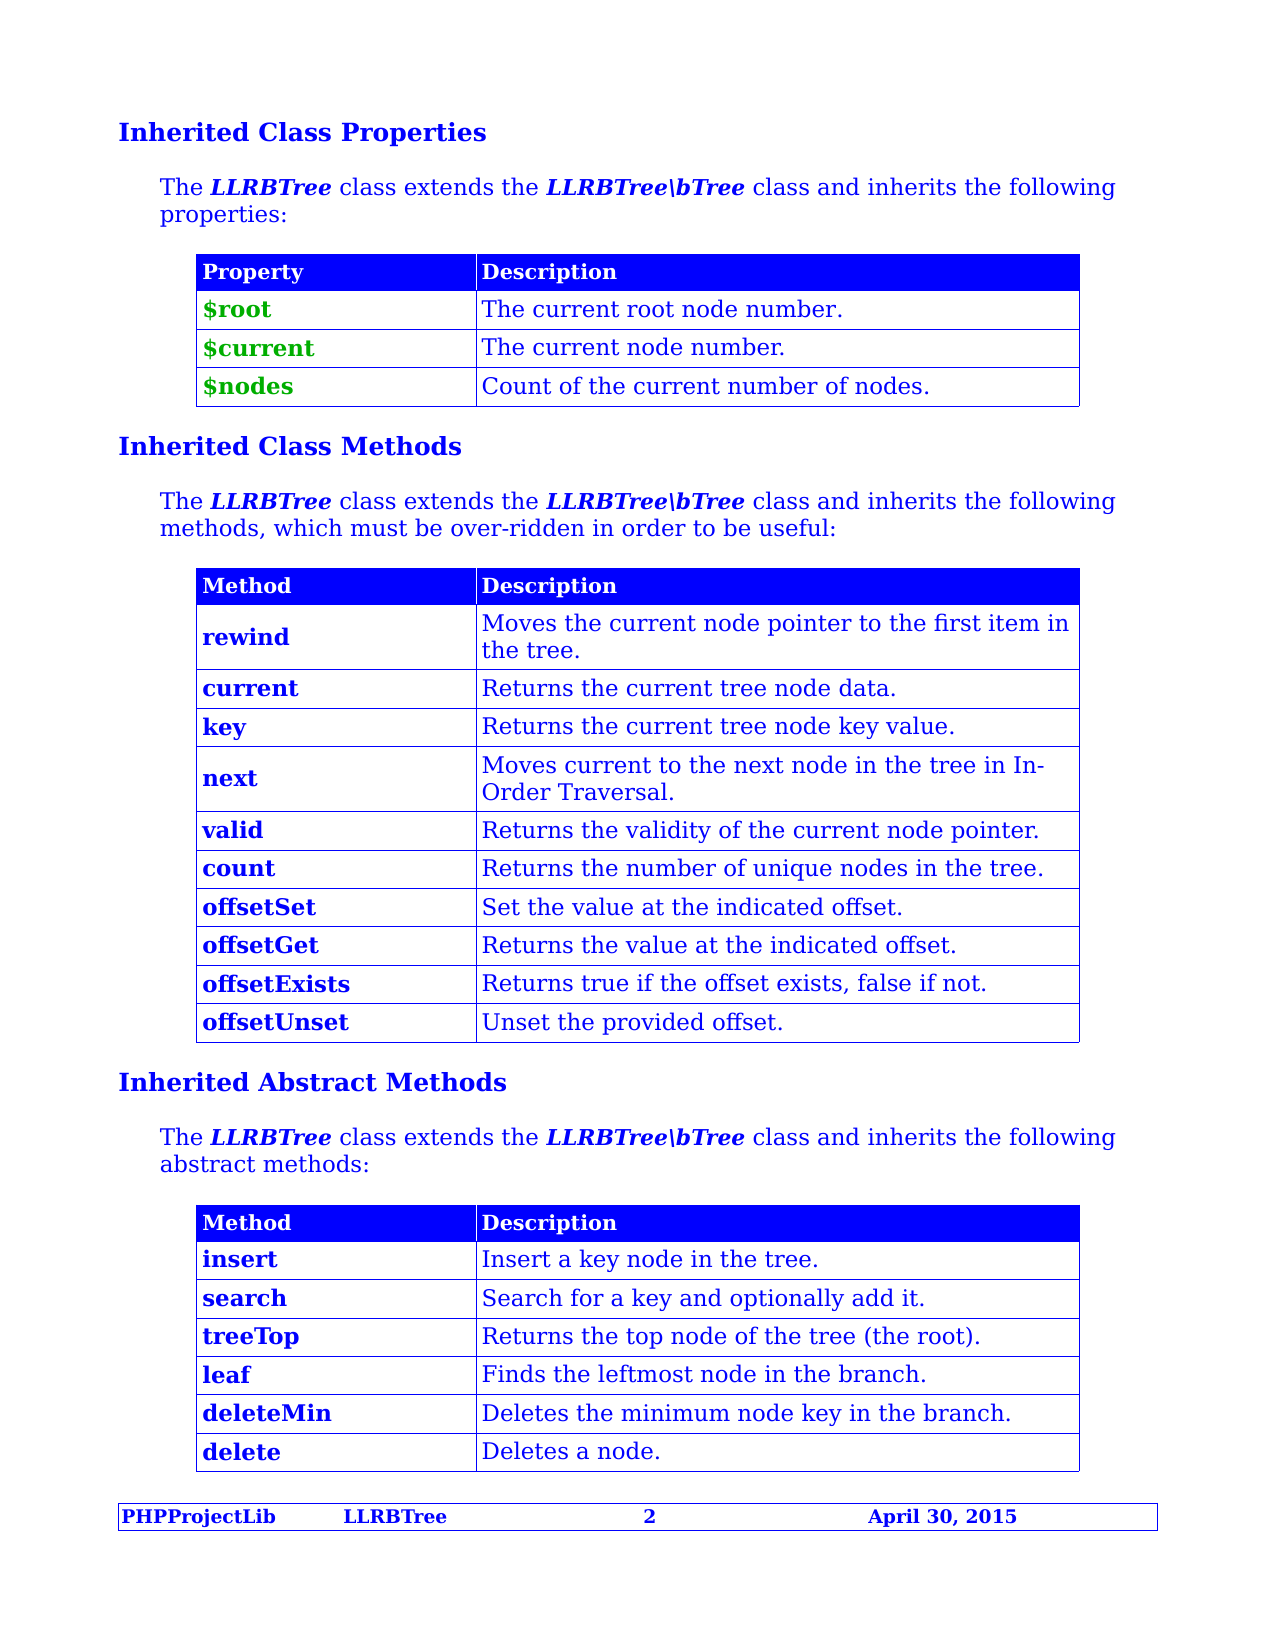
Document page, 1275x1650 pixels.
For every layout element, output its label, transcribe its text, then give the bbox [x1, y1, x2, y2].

table_cell Set the value at the indicated offset. [477, 889, 1079, 926]
table_cell $nodes [197, 368, 476, 406]
title Inherited Class Methods [118, 432, 1157, 462]
table_header Description [477, 1206, 1079, 1241]
table_cell Finds the leftmost node in the branch. [477, 1357, 1079, 1394]
table_cell insert [197, 1242, 476, 1279]
table_cell Returns the number of unique nodes in the tree. [477, 851, 1079, 888]
table_cell Returns true if the offset exists, false if not. [477, 966, 1079, 1003]
table_cell $current [197, 330, 476, 367]
table_header Method [197, 1206, 476, 1241]
title Inherited Class Properties [118, 118, 1157, 147]
table_header Method [197, 569, 476, 604]
table_cell Returns the validity of the current node pointer. [477, 812, 1079, 849]
table_cell The current node number. [477, 330, 1079, 367]
table_cell current [197, 670, 476, 708]
table_header Property [197, 255, 476, 290]
table_cell Search for a key and optionally add it. [477, 1280, 1079, 1317]
text The LLRBTree class extends the LLRBTree\bTree class and inherits the following properties: [159, 174, 1157, 227]
table_cell offsetSet [197, 889, 476, 926]
table_cell search [197, 1280, 476, 1317]
title Inherited Abstract Methods [118, 1068, 1157, 1098]
table_cell Moves the current node pointer to the first item in the tree. [477, 605, 1079, 669]
table_cell Returns the current tree node data. [477, 670, 1079, 708]
table_cell Deletes a node. [477, 1434, 1079, 1471]
table_cell The current root node number. [477, 291, 1079, 329]
table_cell Deletes the minimum node key in the branch. [477, 1395, 1079, 1433]
table_cell treeTop [197, 1319, 476, 1356]
table_cell Returns the top node of the tree (the root). [477, 1319, 1079, 1356]
table_cell offsetUnset [197, 1004, 476, 1042]
table_cell Moves current to the next node in the tree in In-Order Traversal. [477, 747, 1079, 811]
table_cell next [197, 747, 476, 811]
table_cell offsetExists [197, 966, 476, 1003]
table_cell offsetGet [197, 927, 476, 965]
table_header Description [477, 255, 1079, 290]
text The LLRBTree class extends the LLRBTree\bTree class and inherits the following abstract methods: [159, 1124, 1157, 1178]
table_cell Count of the current number of nodes. [477, 368, 1079, 406]
table_cell deleteMin [197, 1395, 476, 1433]
table_header Description [477, 569, 1079, 604]
table_cell count [197, 851, 476, 888]
text The LLRBTree class extends the LLRBTree\bTree class and inherits the following methods, which must be over-ridden in order to be useful: [159, 488, 1157, 542]
table_cell valid [197, 812, 476, 849]
table_cell $root [197, 291, 476, 329]
table_cell rewind [197, 605, 476, 669]
table_cell Unset the provided offset. [477, 1004, 1079, 1042]
table_cell key [197, 709, 476, 746]
table_cell Returns the current tree node key value. [477, 709, 1079, 746]
table_cell Returns the value at the indicated offset. [477, 927, 1079, 965]
table_cell Insert a key node in the tree. [477, 1242, 1079, 1279]
table_cell leaf [197, 1357, 476, 1394]
table_cell delete [197, 1434, 476, 1471]
